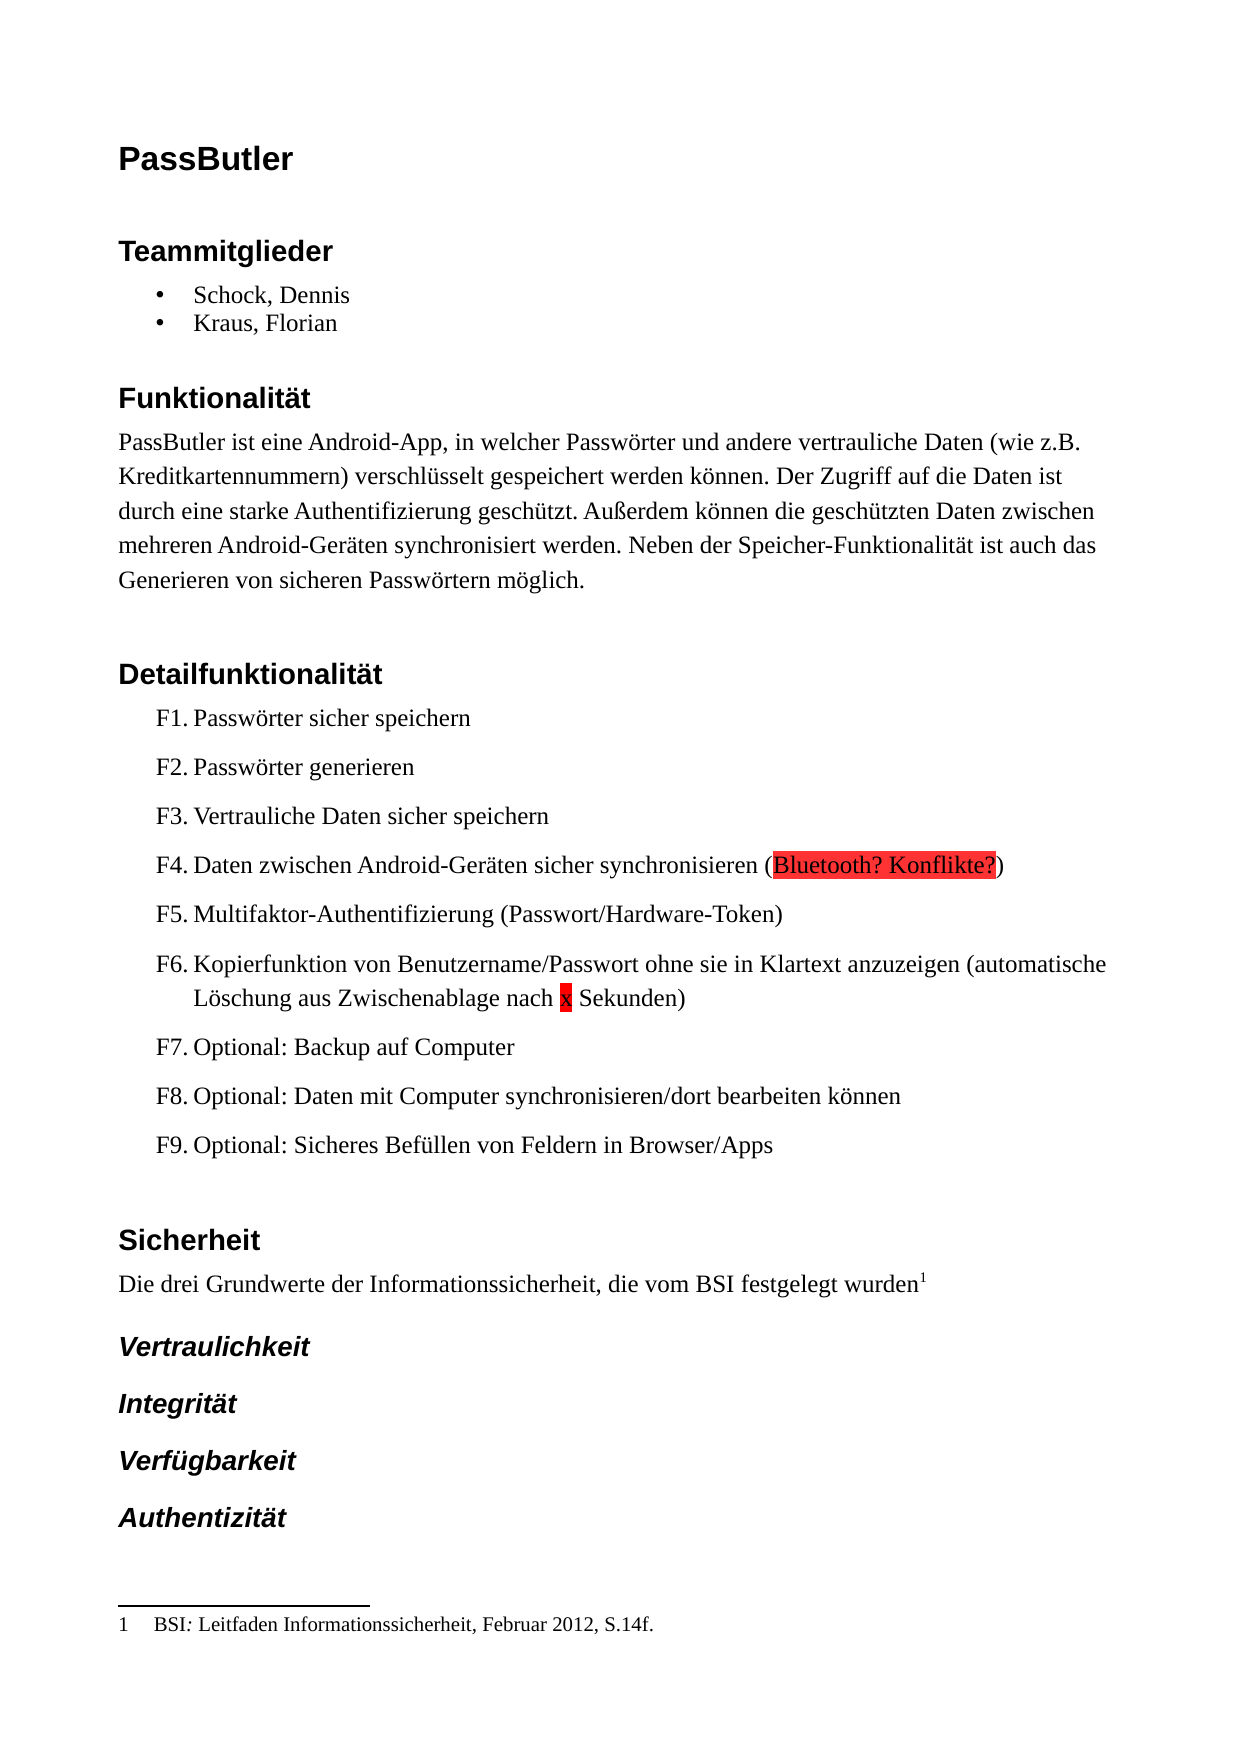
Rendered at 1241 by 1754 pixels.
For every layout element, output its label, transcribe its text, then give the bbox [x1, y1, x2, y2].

subtitle Funktionalität [118, 381, 1122, 414]
list Daten zwischen Android-Geräten sicher synchronisieren (Bluetooth? Konflikte?) [156, 851, 1122, 879]
list Passwörter generieren [156, 752, 1122, 781]
text Die drei Grundwerte der Informationssicherheit, die vom BSI festgelegt wurden [118, 1269, 1122, 1298]
subtitle Detailfunktionalität [118, 657, 1122, 691]
text PassButler ist eine Android-App, in welcher Passwörter und andere vertrauliche Daten (wie z.B. Kreditkartennummern) verschlüsselt gespeichert werden können. Der Zugriff auf die Daten ist durch eine starke Authentifizierung geschützt. Außerdem können die geschützten Daten zwischen mehreren Android-Geräten synchronisiert werden. Neben der Speicher-Funktionalität ist auch das Generieren von sicheren Passwörtern möglich. [118, 427, 1122, 593]
subtitle PassButler [118, 139, 1122, 178]
subtitle Sicherheit [118, 1223, 1122, 1256]
subtitle Integrität [118, 1387, 1122, 1419]
list Kraus, Florian [156, 308, 1122, 337]
subtitle Vertraulichkeit [118, 1331, 1122, 1362]
subtitle Authentizität [118, 1501, 1122, 1533]
subtitle Teammitglieder [118, 233, 1122, 267]
text BSI: Leitfaden Informationssicherheit, Februar 2012, S.14f. [118, 1612, 1122, 1636]
list Optional: Backup auf Computer [156, 1032, 1122, 1061]
list Optional: Daten mit Computer synchronisieren/dort bearbeiten können [156, 1081, 1122, 1110]
subtitle Verfügbarkeit [118, 1444, 1122, 1476]
list Optional: Sicheres Befüllen von Feldern in Browser/Apps [156, 1130, 1122, 1159]
list Kopierfunktion von Benutzername/Passwort ohne sie in Klartext anzuzeigen (automatische Löschung aus Zwischenablage nach x Sekunden) [156, 949, 1122, 1012]
list Vertrauliche Daten sicher speichern [156, 801, 1122, 830]
list Passwörter sicher speichern [156, 703, 1122, 732]
list Multifaktor-Authentifizierung (Passwort/Hardware-Token) [156, 899, 1122, 928]
list Schock, Dennis [156, 280, 1122, 308]
